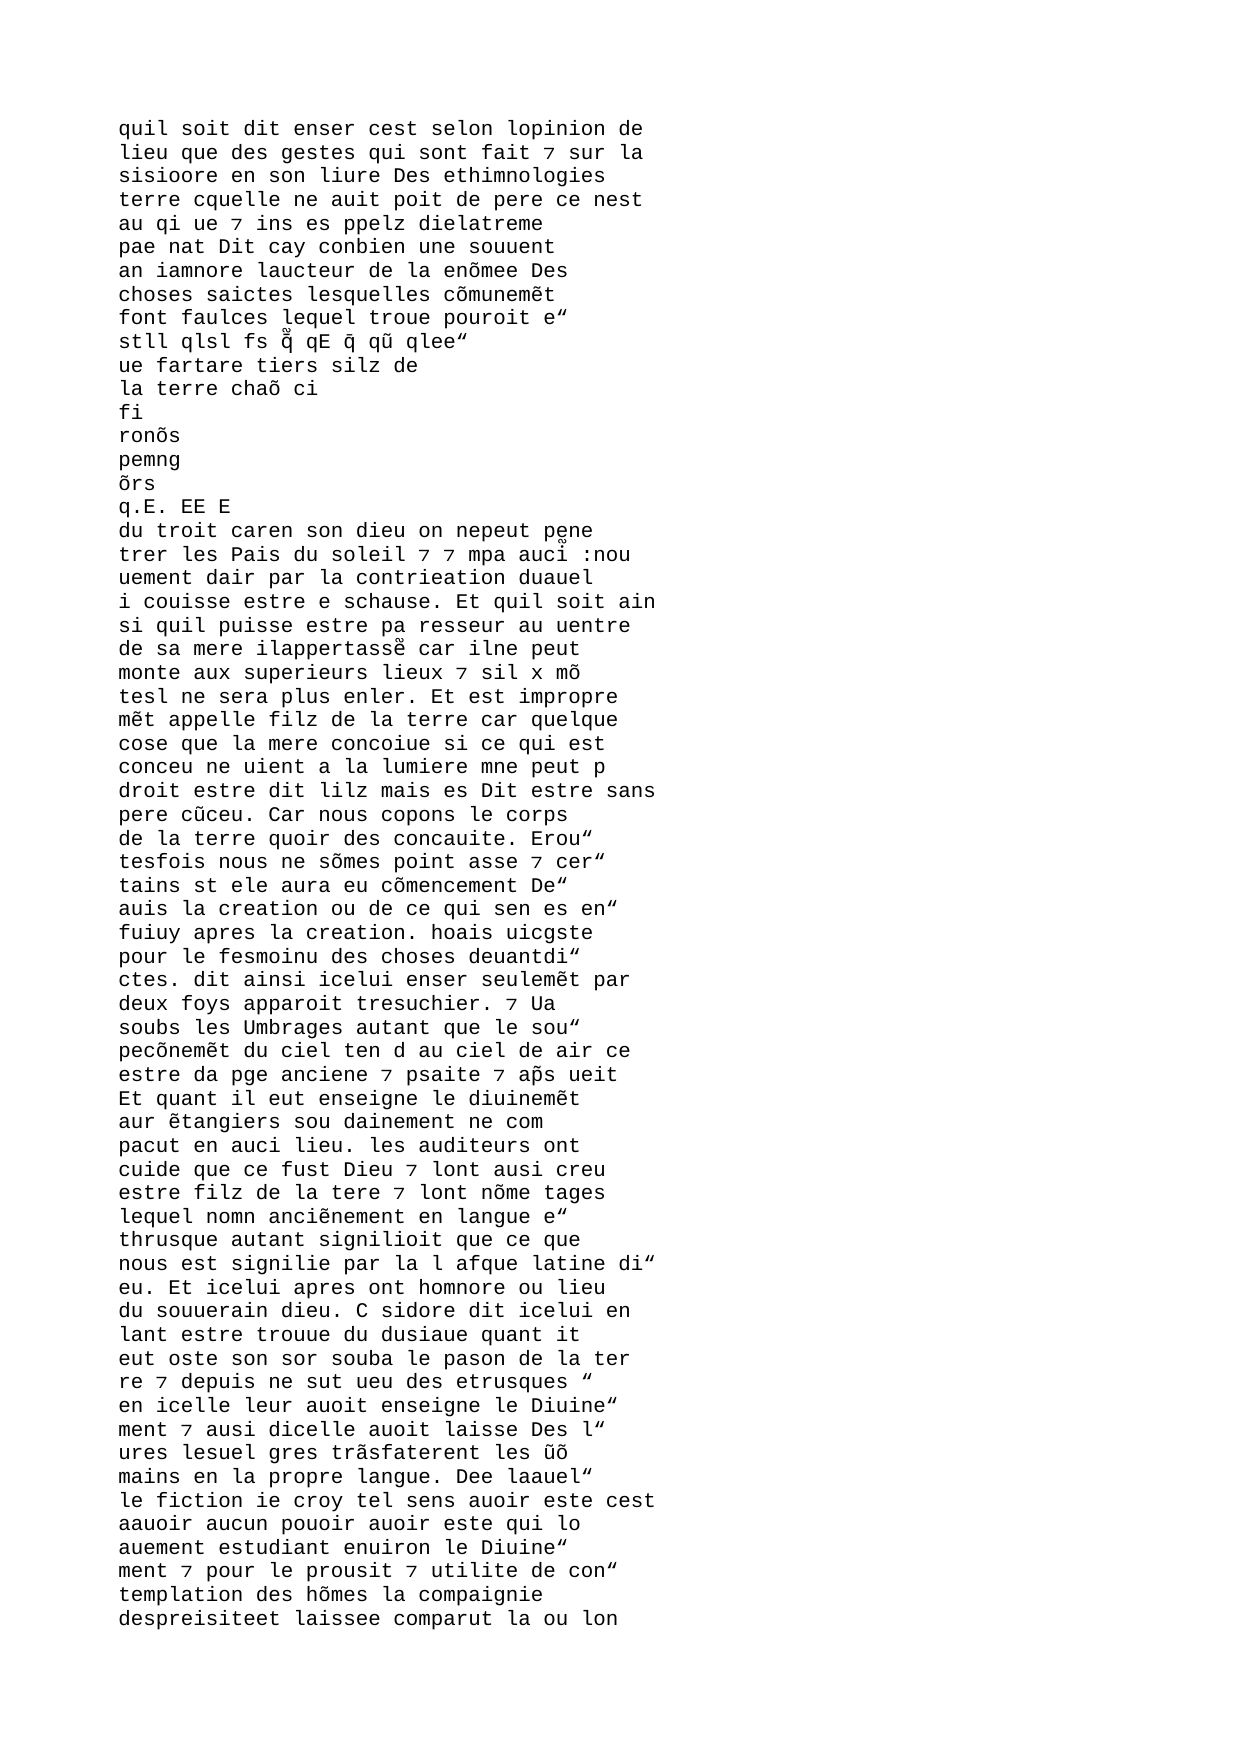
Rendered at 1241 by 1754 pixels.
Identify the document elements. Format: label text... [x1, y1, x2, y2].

text aauoir aucun pouoir auoir este qui lo [118, 1513, 1122, 1537]
text Et quant il eut enseigne le diuinemẽt [118, 1088, 1122, 1111]
text pecõnemẽt du ciel ten d au ciel de air ce [118, 1040, 1122, 1064]
text mẽt appelle filz de la terre car quelque [118, 709, 1122, 733]
text tesl ne sera plus enler. Et est impropre [118, 686, 1122, 709]
text eu. Et icelui apres ont homnore ou lieu [118, 1277, 1122, 1300]
text la terre chaõ ci [118, 378, 1122, 402]
text ctes. dit ainsi icelui enser seulemẽt par [118, 969, 1122, 993]
text deux foys apparoit tresuchier. ⁊ Ua [118, 993, 1122, 1017]
text en icelle leur auoit enseigne le Diuine“ [118, 1395, 1122, 1419]
text tains st ele aura eu cõmencement De“ [118, 875, 1122, 898]
text le fiction ie croy tel sens auoir este cest [118, 1489, 1122, 1513]
text pae nat Dit cay conbien une souuent [118, 236, 1122, 260]
text an iamnore laucteur de la enõmee Des [118, 260, 1122, 284]
text lequel nomn anciẽnement en langue e“ [118, 1206, 1122, 1229]
text õrs [118, 473, 1122, 496]
text pour le fesmoinu des choses deuantdi“ [118, 946, 1122, 969]
text conceu ne uient a la lumiere mne peut p [118, 757, 1122, 780]
text pere cũceu. Car nous copons le corps [118, 804, 1122, 827]
text estre da pge anciene ⁊ psaite ⁊ ap̃s ueit [118, 1064, 1122, 1088]
text tesfois nous ne sõmes point asse ⁊ cer“ [118, 851, 1122, 875]
text font faulces lequel troue pouroit e“ [118, 307, 1122, 331]
text du souuerain dieu. C sidore dit icelui en [118, 1300, 1122, 1324]
text quil soit dit enser cest selon lopinion de [118, 118, 1122, 142]
text ures lesuel gres trãsfaterent les ũõ [118, 1442, 1122, 1466]
text eut oste son sor souba le pason de la ter [118, 1348, 1122, 1371]
text ment ⁊ ausi dicelle auoit laisse Des l“ [118, 1419, 1122, 1442]
text cuide que ce fust Dieu ⁊ lont ausi creu [118, 1158, 1122, 1182]
text mains en la propre langue. Dee laauel“ [118, 1466, 1122, 1489]
text ue fartare tiers silz de [118, 354, 1122, 378]
text auis la creation ou de ce qui sen es en“ [118, 898, 1122, 922]
text aur ẽtangiers sou dainement ne com [118, 1111, 1122, 1135]
text thrusque autant signilioit que ce que [118, 1229, 1122, 1253]
text nous est signilie par la l afque latine di“ [118, 1253, 1122, 1277]
text trer les Pais du soleil ⁊ ⁊ mpa auci᷑ :nou [118, 544, 1122, 567]
text fuiuy apres la creation. hoais uicgste [118, 922, 1122, 946]
text fi [118, 402, 1122, 426]
text monte aux superieurs lieux ⁊ sil x mõ [118, 662, 1122, 686]
text auement estudiant enuiron le Diuine“ [118, 1537, 1122, 1561]
text lant estre trouue du dusiaue quant it [118, 1324, 1122, 1348]
text du troit caren son dieu on nepeut pene [118, 520, 1122, 544]
text de sa mere ilappertasse᷑ car ilne peut [118, 638, 1122, 662]
text droit estre dit lilz mais es Dit estre sans [118, 780, 1122, 804]
text i couisse estre e schause. Et quil soit ain [118, 591, 1122, 615]
text ment ⁊ pour le prousit ⁊ utilite de con“ [118, 1561, 1122, 1584]
text stll qlsl fs q̄᷑ qE q̄ qũ qlee“ [118, 331, 1122, 354]
text ronõs [118, 426, 1122, 449]
text despreisiteet laissee comparut la ou lon [118, 1608, 1122, 1631]
text choses saictes lesquelles cõmunemẽt [118, 284, 1122, 307]
text pacut en auci lieu. les auditeurs ont [118, 1135, 1122, 1158]
text templation des hõmes la compaignie [118, 1584, 1122, 1608]
text lieu que des gestes qui sont fait ⁊ sur la [118, 142, 1122, 165]
text re ⁊ depuis ne sut ueu des etrusques “ [118, 1371, 1122, 1395]
text de la terre quoir des concauite. Erou“ [118, 827, 1122, 851]
text uement dair par la contrieation duauel [118, 567, 1122, 591]
text terre cquelle ne auit poit de pere ce nest [118, 189, 1122, 213]
text estre filz de la tere ⁊ lont nõme tages [118, 1182, 1122, 1206]
text si quil puisse estre pa resseur au uentre [118, 615, 1122, 638]
text pemng [118, 449, 1122, 473]
text au qi ue ⁊ ins es ppelz dielatreme [118, 213, 1122, 236]
text cose que la mere concoiue si ce qui est [118, 733, 1122, 757]
text q.E. EE E [118, 496, 1122, 520]
text soubs les Umbrages autant que le sou“ [118, 1017, 1122, 1040]
text sisioore en son liure Des ethimnologies [118, 165, 1122, 189]
